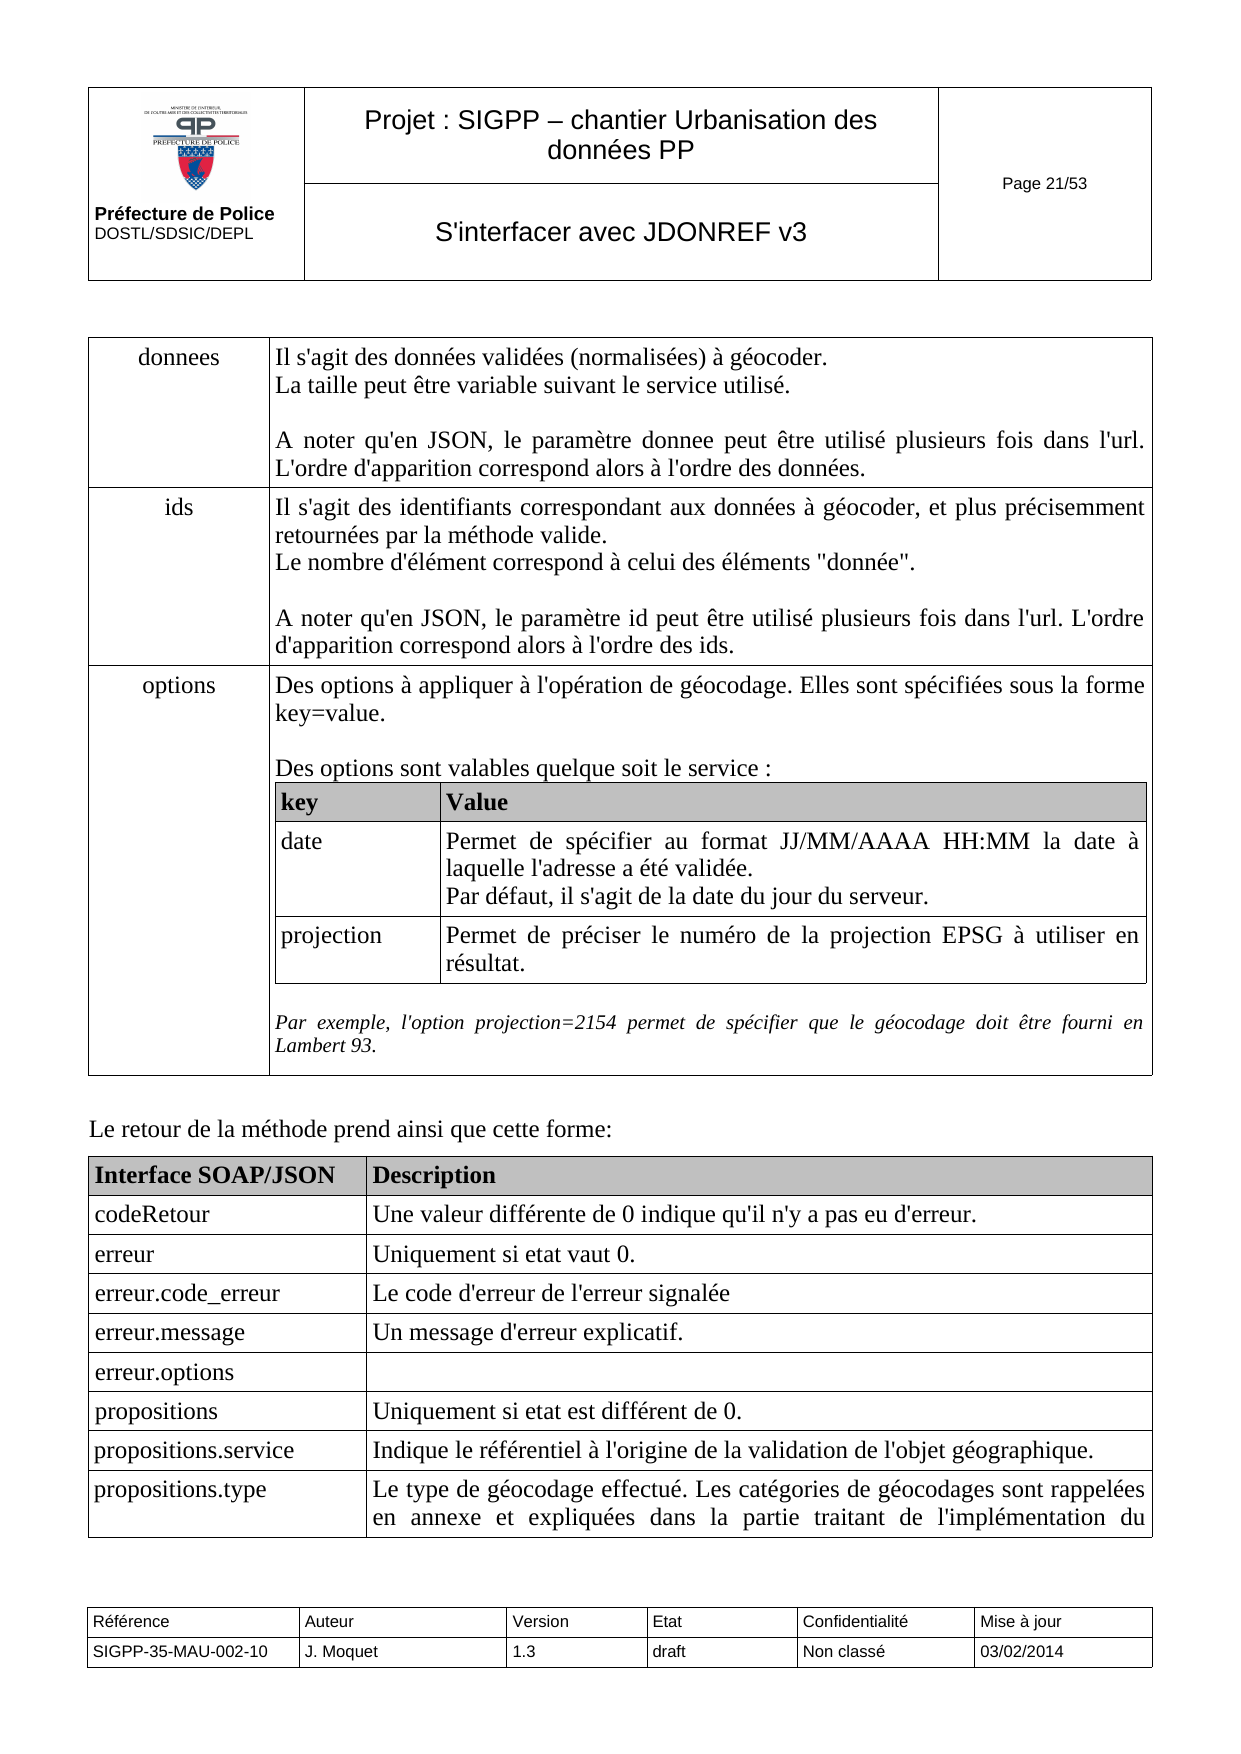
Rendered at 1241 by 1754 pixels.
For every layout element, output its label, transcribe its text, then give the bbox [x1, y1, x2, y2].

table_cell Uniquement si etat vaut 0. [367, 1235, 1152, 1273]
table_header Value [441, 783, 1146, 821]
table_cell erreur.options [89, 1353, 366, 1391]
table_cell Une valeur différente de 0 indique qu'il n'y a pas eu d'erreur. [367, 1196, 1152, 1234]
picture [141, 92, 252, 203]
table_cell propositions.service [89, 1431, 366, 1470]
table_cell date [276, 822, 440, 916]
table_header Description [367, 1157, 1152, 1195]
table_cell Un message d'erreur explicatif. [367, 1314, 1152, 1352]
table_cell options [89, 666, 269, 1075]
table_cell Des options à appliquer à l'opération de géocodage. Elles sont spécifiées sous la forme key=value. Des options sont valables quelque soit le service : Par exemple, l'option projection=2154 permet de spécifier que le géocodage doit être fourni en Lambert 93. [270, 666, 1152, 1075]
table_cell Indique le référentiel à l'origine de la validation de l'objet géographique. [367, 1431, 1152, 1470]
table_cell [367, 1353, 1152, 1391]
table_cell Il s'agit des données validées (normalisées) à géocoder. La taille peut être variable suivant le service utilisé. A noter qu'en JSON, le paramètre donnee peut être utilisé plusieurs fois dans l'url. L'ordre d'apparition correspond alors à l'ordre des données. [270, 338, 1152, 487]
table_cell Uniquement si etat est différent de 0. [367, 1392, 1152, 1430]
table_cell donnees [89, 338, 269, 487]
table_cell Permet de préciser le numéro de la projection EPSG à utiliser en résultat. [441, 917, 1146, 983]
table_cell ids [89, 488, 269, 665]
table_cell propositions [89, 1392, 366, 1430]
table_header key [276, 783, 440, 821]
table_cell projection [276, 917, 440, 983]
table_cell Le type de géocodage effectué. Les catégories de géocodages sont rappelées en annexe et expliquées dans la partie traitant de l'implémentation du [367, 1471, 1152, 1537]
table_cell erreur.message [89, 1314, 366, 1352]
table_cell Il s'agit des identifiants correspondant aux données à géocoder, et plus précisemment retournées par la méthode valide. Le nombre d'élément correspond à celui des éléments "donnée". A noter qu'en JSON, le paramètre id peut être utilisé plusieurs fois dans l'url. L'ordre d'apparition correspond alors à l'ordre des ids. [270, 488, 1152, 665]
text Le retour de la méthode prend ainsi que cette forme: [88, 1115, 1152, 1143]
table_cell propositions.type [89, 1471, 366, 1537]
table_cell Le code d'erreur de l'erreur signalée [367, 1274, 1152, 1313]
table_cell codeRetour [89, 1196, 366, 1234]
table_cell erreur [89, 1235, 366, 1273]
table_cell Permet de spécifier au format JJ/MM/AAAA HH:MM la date à laquelle l'adresse a été validée. Par défaut, il s'agit de la date du jour du serveur. [441, 822, 1146, 916]
table_cell erreur.code_erreur [89, 1274, 366, 1313]
table_header Interface SOAP/JSON [89, 1157, 366, 1195]
